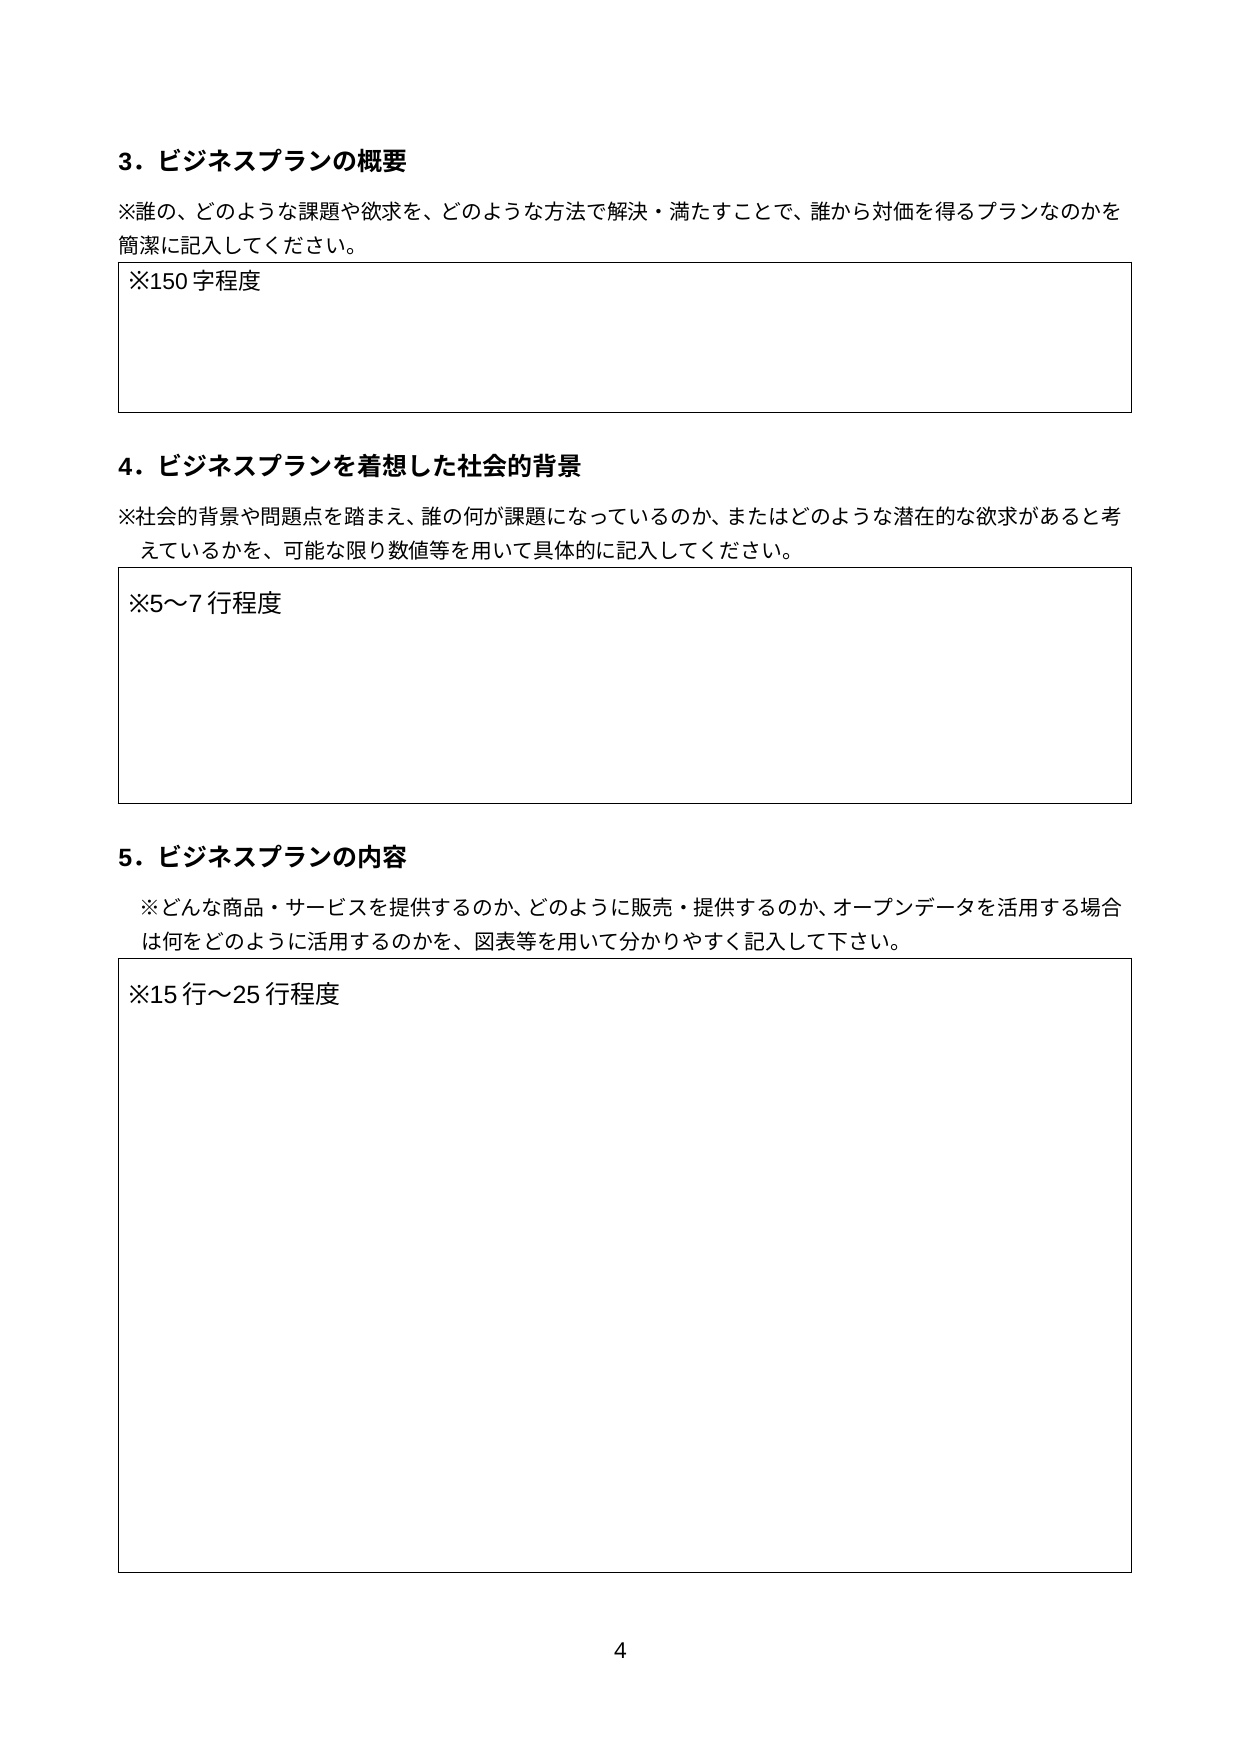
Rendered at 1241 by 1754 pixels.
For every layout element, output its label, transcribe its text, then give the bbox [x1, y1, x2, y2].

table_header ※150字程度 [119, 263, 1131, 412]
table_header ※5～7行程度 [119, 568, 1131, 803]
text 4．ビジネスプランを着想した社会的背景 [118, 430, 1122, 498]
text 3．ビジネスプランの概要 ※誰の、どのような課題や欲求を、どのような方法で解決・満たすことで、誰から対価を得るプランなのかを簡潔に記入してください。 [118, 125, 1122, 262]
text 5．ビジネスプランの内容 [118, 821, 1122, 889]
table_header ※15行～25行程度 [119, 959, 1131, 1572]
text ※どんな商品・サービスを提供するのか、どのように販売・提供するのか、オープンデータを活用する場合は何をどのように活用するのかを、図表等を用いて分かりやすく記入して下さい。 [118, 889, 1122, 958]
text ※社会的背景や問題点を踏まえ、誰の何が課題になっているのか、またはどのような潜在的な欲求があると考えているかを、可能な限り数値等を用いて具体的に記入してください。 [118, 498, 1122, 567]
